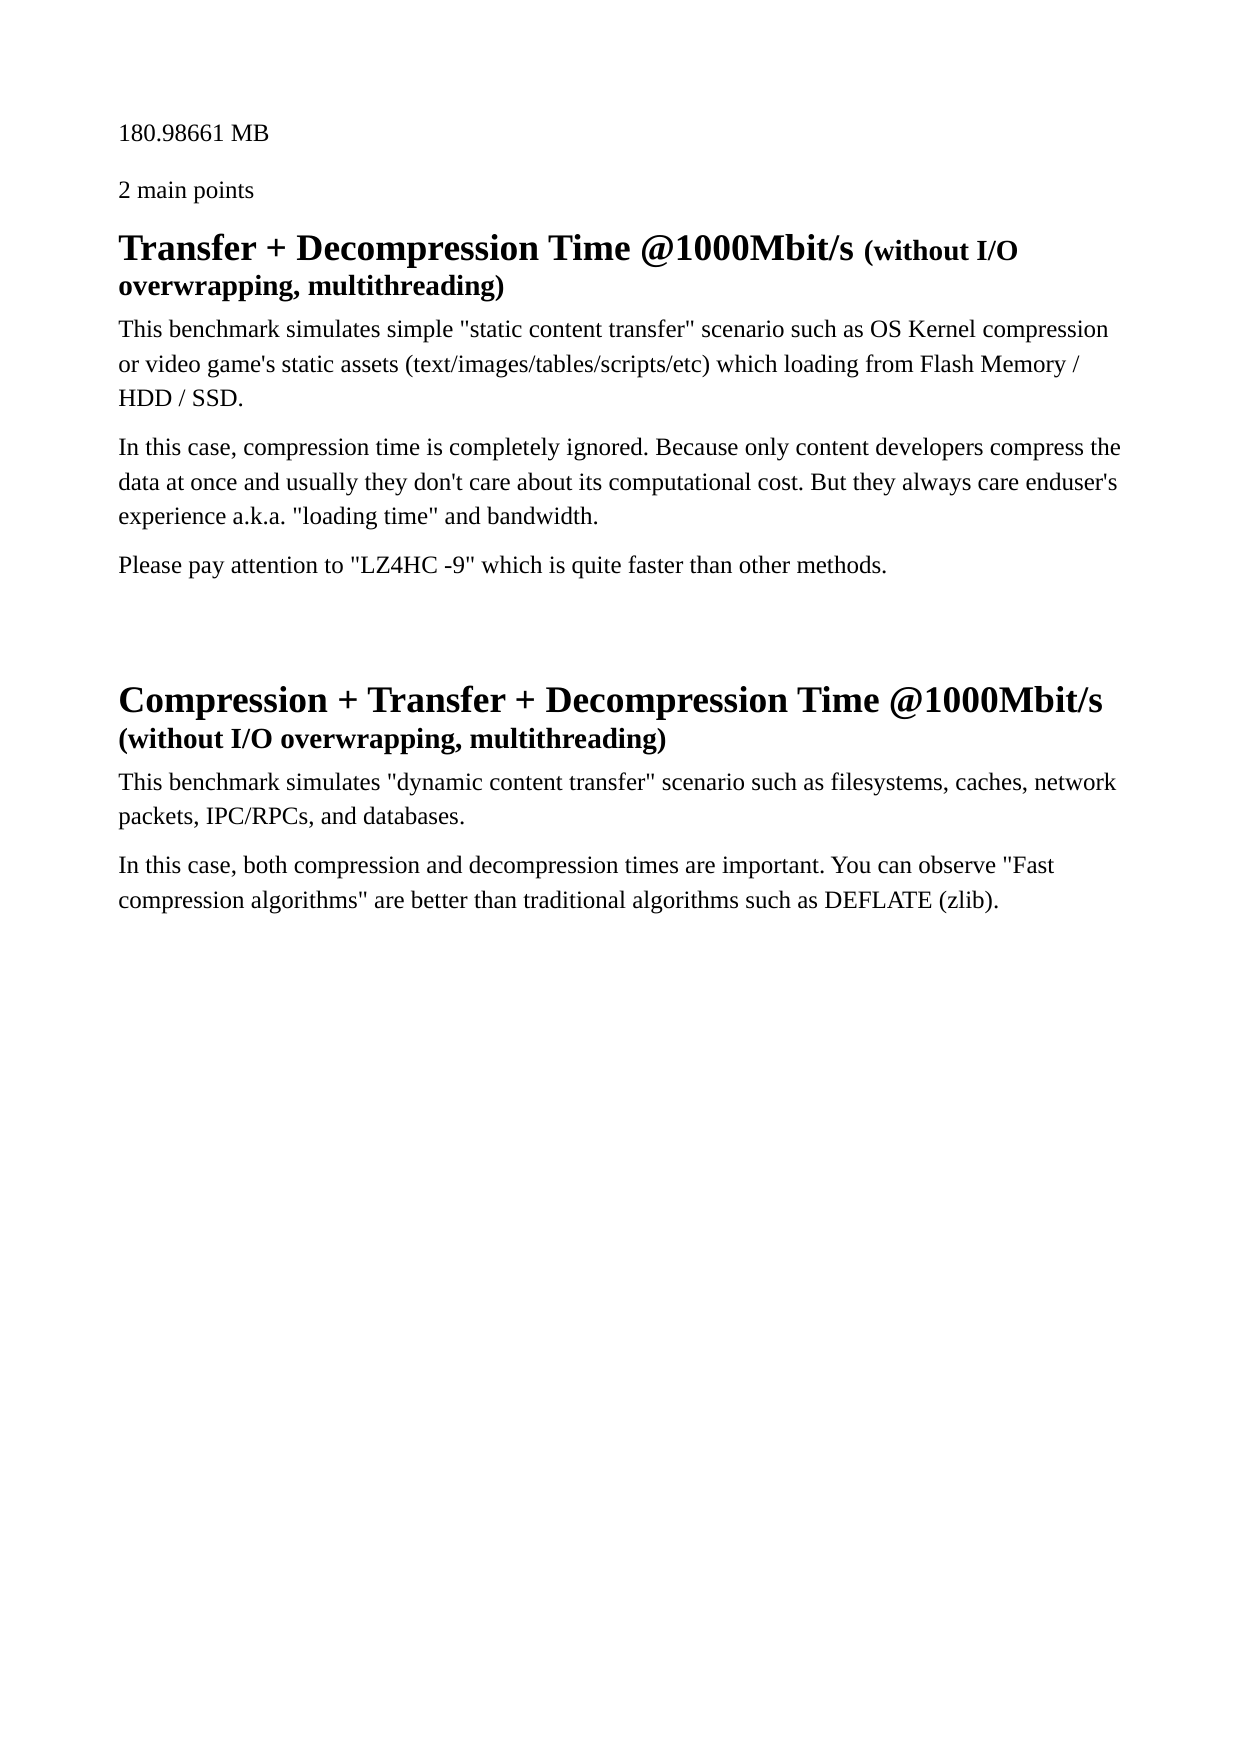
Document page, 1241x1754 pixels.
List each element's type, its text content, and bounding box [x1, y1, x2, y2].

text This benchmark simulates "dynamic content transfer" scenario such as filesystems, caches, network packets, IPC/RPCs, and databases. [118, 767, 1122, 830]
subtitle Compression + Transfer + Decompression Time @1000Mbit/s (without I/O overwrapping, multithreading) [118, 678, 1122, 754]
text This benchmark simulates simple "static content transfer" scenario such as OS Kernel compression or video game's static assets (text/images/tables/scripts/etc) which loading from Flash Memory / HDD / SSD. [118, 314, 1122, 412]
text Please pay attention to "LZ4HC -9" which is quite faster than other methods. [118, 550, 1122, 579]
text In this case, both compression and decompression times are important. You can observe "Fast compression algorithms" are better than traditional algorithms such as DEFLATE (zlib). [118, 851, 1122, 914]
text 2 main points [118, 176, 1122, 204]
subtitle Transfer + Decompression Time @1000Mbit/s (without I/O overwrapping, multithreading) [118, 225, 1122, 302]
text 180.98661 MB [118, 118, 1122, 147]
text In this case, compression time is completely ignored. Because only content developers compress the data at once and usually they don't care about its computational cost. But they always care enduser's experience a.k.a. "loading time" and bandwidth. [118, 432, 1122, 530]
